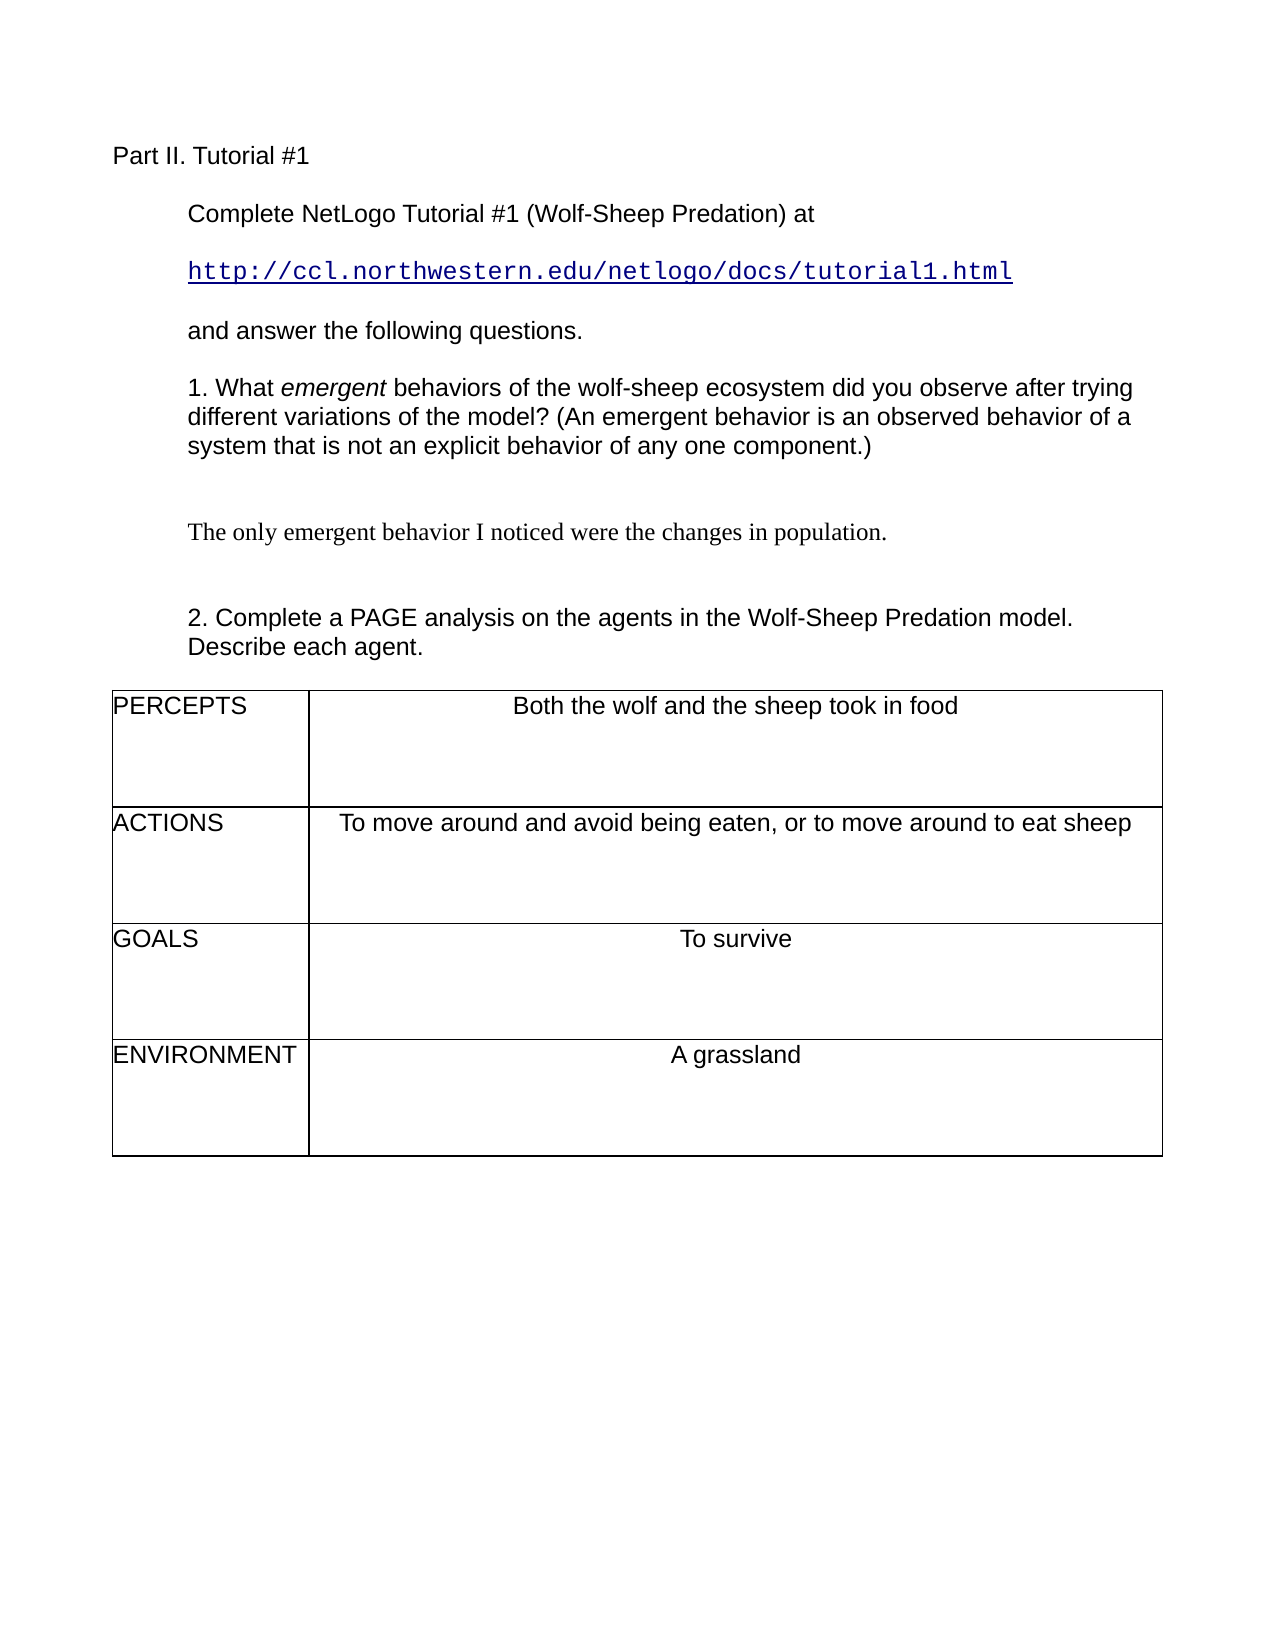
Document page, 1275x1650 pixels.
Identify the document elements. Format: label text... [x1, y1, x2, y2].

table_cell ACTIONS [113, 808, 308, 922]
text Complete NetLogo Tutorial #1 (Wolf-Sheep Predation) at [187, 199, 1162, 227]
table_header PERCEPTS [113, 691, 308, 806]
table_cell A grassland [310, 1040, 1162, 1155]
text 2. Complete a PAGE analysis on the agents in the Wolf-Sheep Predation model. Describe each agent. [187, 603, 1162, 661]
table_cell GOALS [113, 924, 308, 1039]
table_cell To move around and avoid being eaten, or to move around to eat sheep [310, 808, 1162, 922]
text Part II. Tutorial #1 [112, 141, 1162, 199]
table_cell ENVIRONMENT [113, 1040, 308, 1155]
text and answer the following questions. [187, 316, 1162, 345]
text 1. What emergent behaviors of the wolf-sheep ecosystem did you observe after trying different variations of the model? (An emergent behavior is an observed behavior of a system that is not an explicit behavior of any one component.) The only emergent behavior I noticed were the changes in population. [187, 373, 1162, 603]
table_header Both the wolf and the sheep took in food [310, 691, 1162, 806]
table_cell To survive [310, 924, 1162, 1039]
text http://ccl.northwestern.edu/netlogo/docs/tutorial1.html [187, 256, 1162, 287]
